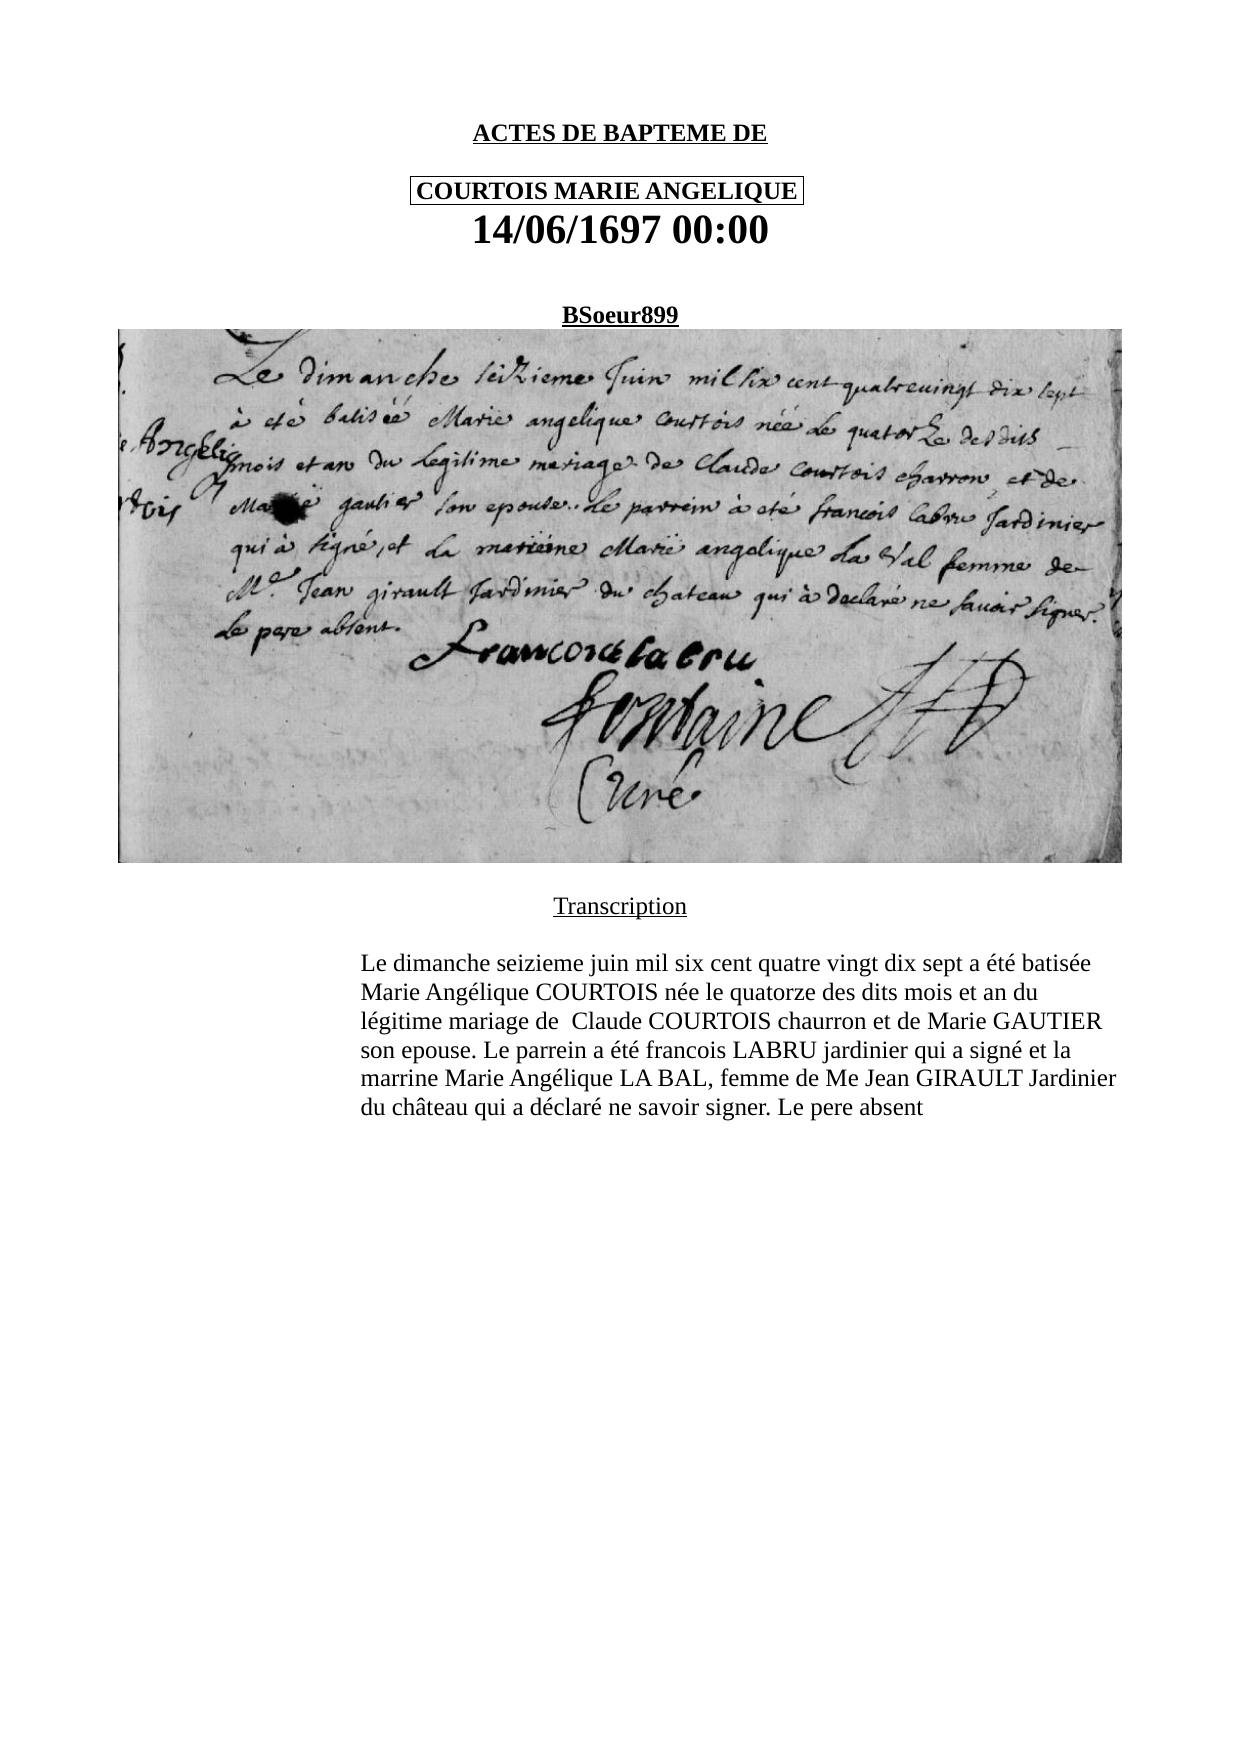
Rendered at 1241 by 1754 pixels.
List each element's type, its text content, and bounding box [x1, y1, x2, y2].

text COURTOIS MARIE ANGELIQUE [411, 177, 803, 204]
text Transcription [118, 891, 1122, 920]
text ACTES DE BAPTEME DE [118, 118, 1122, 147]
text Le dimanche seizieme juin mil six cent quatre vingt dix sept a été batisée Marie Angélique COURTOIS née le quatorze des dits mois et an du légitime mariage de Claude COURTOIS chaurron et de Marie GAUTIER son epouse. Le parrein a été francois LABRU jardinier qui a signé et la marrine Marie Angélique LA BAL, femme de Me Jean GIRAULT Jardinier du château qui a déclaré ne savoir signer. Le pere absent [360, 948, 1122, 1121]
text BSoeur899 [118, 300, 1122, 329]
text 14/06/1697 00:00 [118, 204, 1122, 252]
picture [118, 329, 1122, 863]
